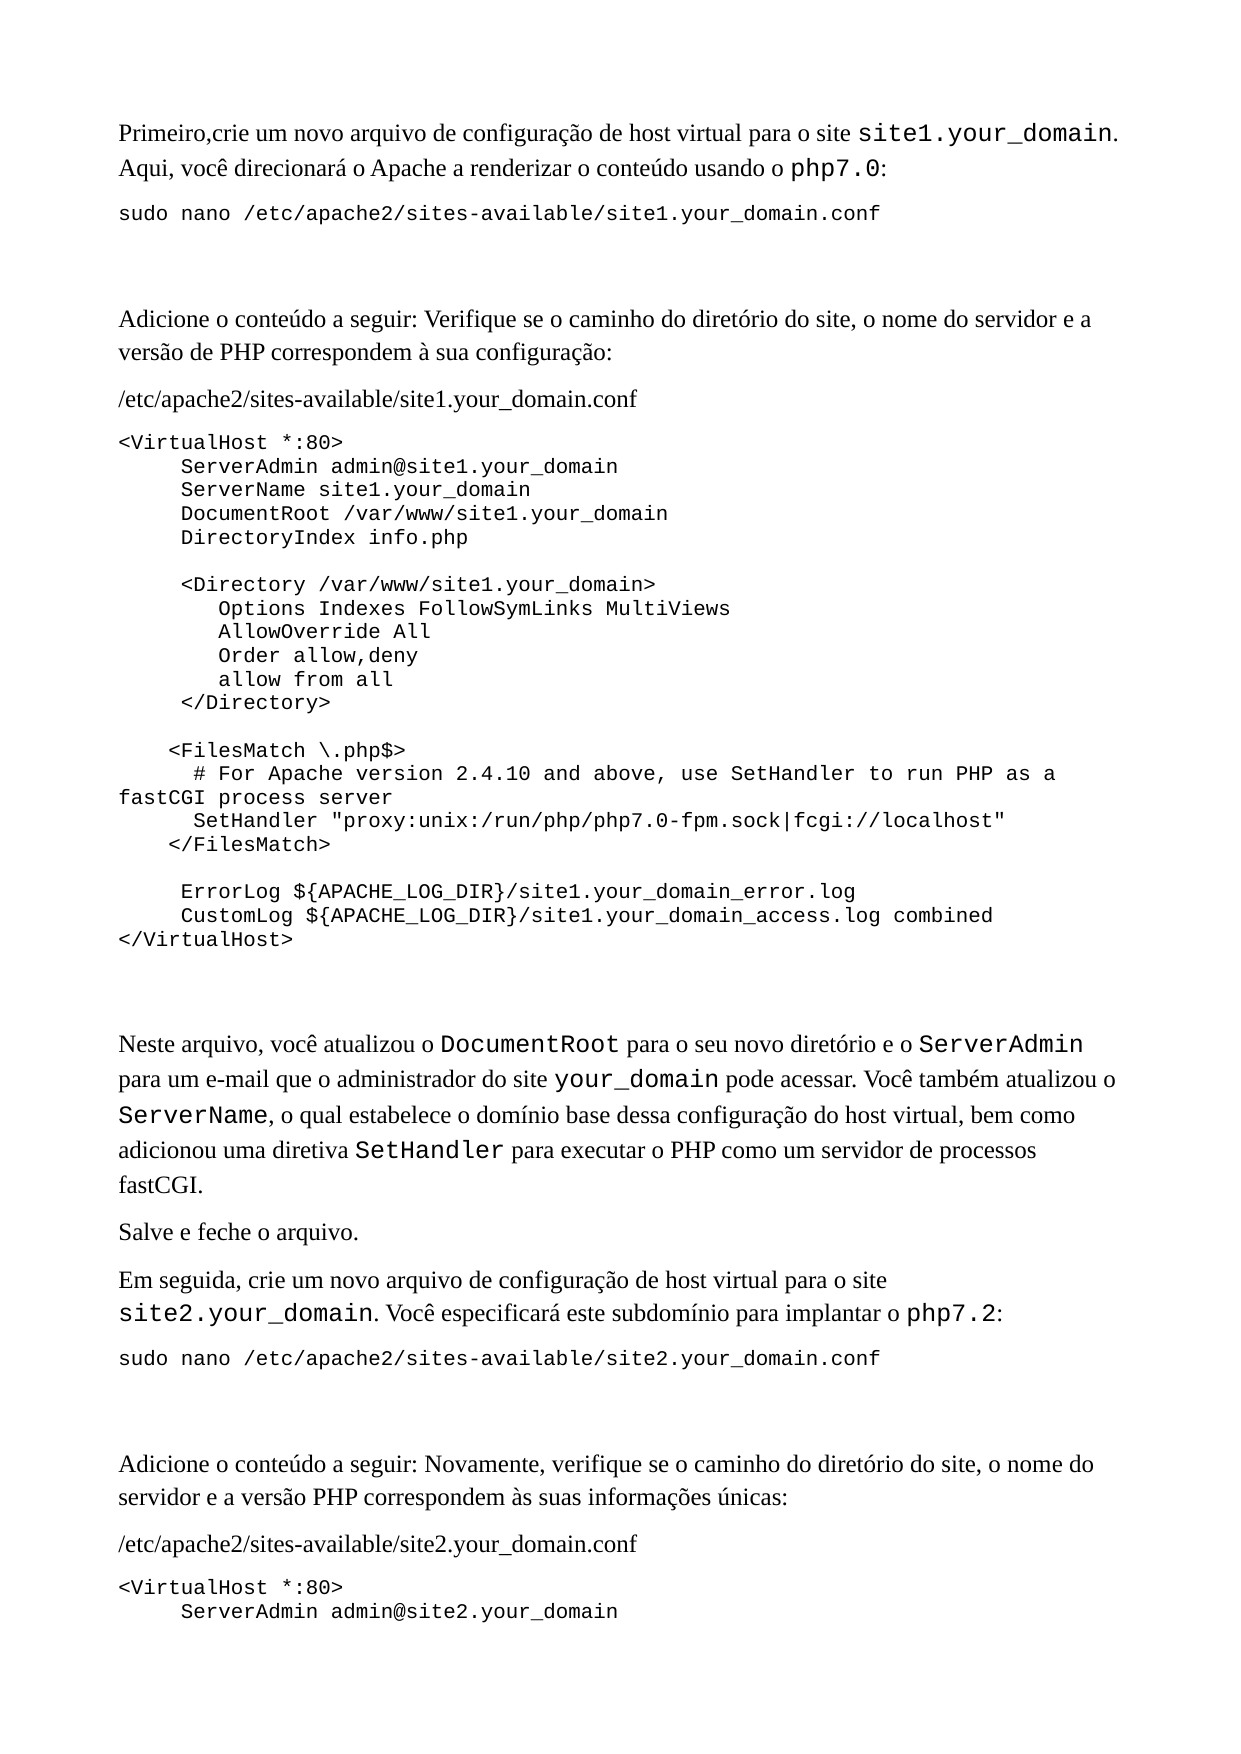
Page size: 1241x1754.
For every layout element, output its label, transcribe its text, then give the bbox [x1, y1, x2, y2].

text ServerName site1.your_domain [118, 479, 1122, 503]
text Adicione o conteúdo a seguir: Novamente, verifique se o caminho do diretório do site, o nome do servidor e a versão PHP correspondem às suas informações únicas: [118, 1449, 1122, 1511]
text # For Apache version 2.4.10 and above, use SetHandler to run PHP as a fastCGI process server [118, 763, 1122, 811]
text AllowOverride All [118, 621, 1122, 645]
text Primeiro,crie um novo arquivo de configuração de host virtual para o site site1.your_domain. Aqui, você direcionará o Apache a renderizar o conteúdo usando o php7.0: [118, 118, 1122, 184]
text /etc/apache2/sites-available/site2.your_domain.conf [118, 1529, 1122, 1558]
text <Directory /var/www/site1.your_domain> [118, 574, 1122, 598]
text <FilesMatch \.php$> [118, 739, 1122, 763]
text Neste arquivo, você atualizou o DocumentRoot para o seu novo diretório e o ServerAdmin para um e-mail que o administrador do site your_domain pode acessar. Você também atualizou o ServerName, o qual estabelece o domínio base dessa configuração do host virtual, bem como adicionou uma diretiva SetHandler para executar o PHP como um servidor de processos fastCGI. [118, 1029, 1122, 1199]
text Salve e feche o arquivo. [118, 1217, 1122, 1246]
text Order allow,deny [118, 645, 1122, 669]
text Adicione o conteúdo a seguir: Verifique se o caminho do diretório do site, o nome do servidor e a versão de PHP correspondem à sua configuração: [118, 304, 1122, 366]
text sudo nano /etc/apache2/sites-available/site1.your_domain.conf [118, 203, 1122, 227]
text <VirtualHost *:80> [118, 432, 1122, 456]
text CustomLog ${APACHE_LOG_DIR}/site1.your_domain_access.log combined [118, 905, 1122, 929]
text allow from all [118, 669, 1122, 692]
text DocumentRoot /var/www/site1.your_domain [118, 503, 1122, 527]
text /etc/apache2/sites-available/site1.your_domain.conf [118, 384, 1122, 413]
text </FilesMatch> [118, 834, 1122, 858]
text ErrorLog ${APACHE_LOG_DIR}/site1.your_domain_error.log [118, 881, 1122, 905]
text SetHandler "proxy:unix:/run/php/php7.0-fpm.sock|fcgi://localhost" [118, 811, 1122, 834]
text sudo nano /etc/apache2/sites-available/site2.your_domain.conf [118, 1348, 1122, 1372]
text ServerAdmin admin@site2.your_domain [118, 1601, 1122, 1624]
text </Directory> [118, 692, 1122, 716]
text ServerAdmin admin@site1.your_domain [118, 456, 1122, 479]
text Options Indexes FollowSymLinks MultiViews [118, 598, 1122, 621]
text Em seguida, crie um novo arquivo de configuração de host virtual para o site site2.your_domain. Você especificará este subdomínio para implantar o php7.2: [118, 1265, 1122, 1329]
text DirectoryIndex info.php [118, 527, 1122, 550]
text </VirtualHost> [118, 929, 1122, 952]
text <VirtualHost *:80> [118, 1577, 1122, 1601]
